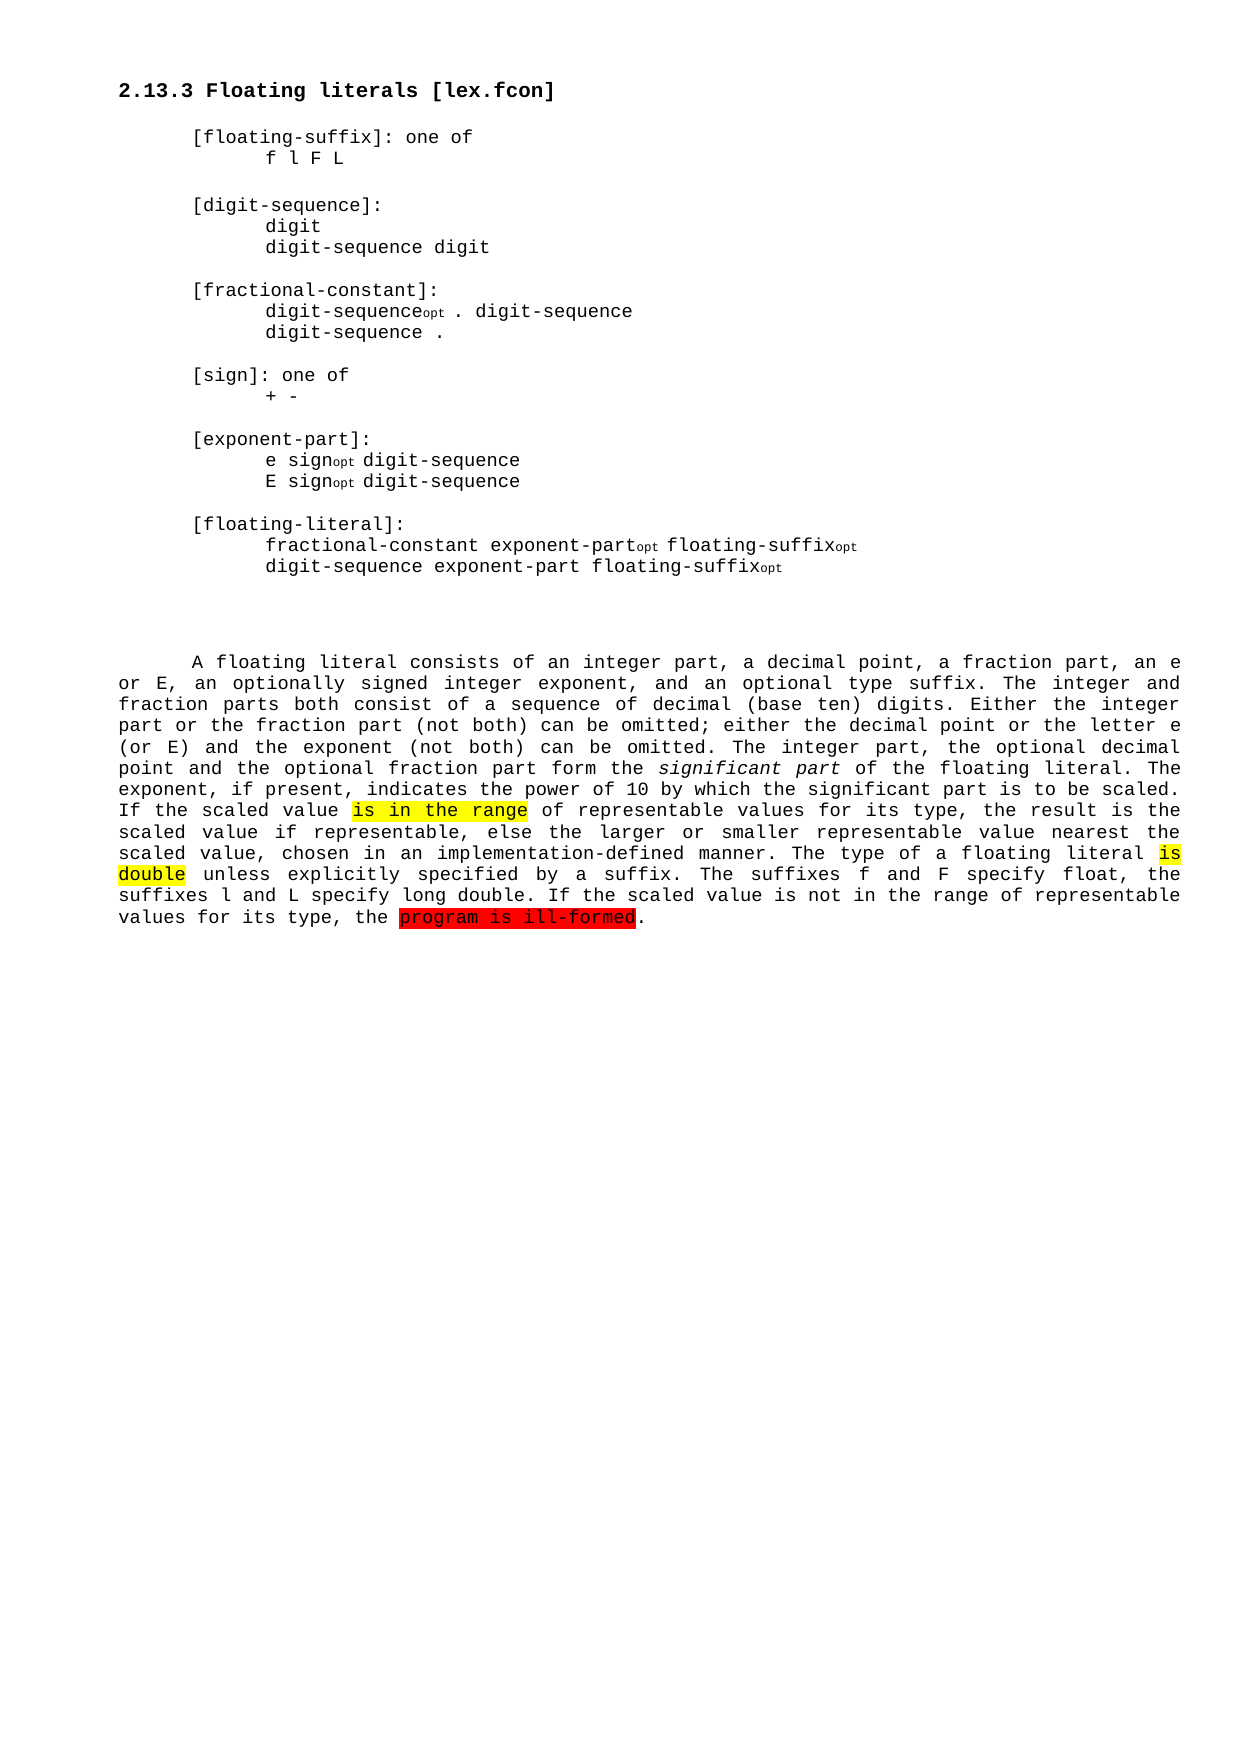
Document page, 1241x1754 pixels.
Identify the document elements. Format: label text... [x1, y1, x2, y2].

text digit-sequenceopt . digit-sequence [118, 302, 1181, 323]
text fractional-constant exponent-partopt floating-suffixopt [118, 536, 1181, 557]
text 2.13.3 Floating literals [lex.fcon] [118, 80, 1181, 104]
text digit [118, 217, 1181, 238]
text [fractional-constant]: [118, 281, 1181, 302]
text [floating-suffix]: one of [118, 128, 1181, 149]
text A floating literal consists of an integer part, a decimal point, a fraction part, an e or E, an optionally signed integer exponent, and an optional type suffix. The integer and fraction parts both consist of a sequence of decimal (base ten) digits. Either the integer part or the fraction part (not both) can be omitted; either the decimal point or the letter e (or E) and the exponent (not both) can be omitted. The integer part, the optional decimal point and the optional fraction part form the significant part of the floating literal. The exponent, if present, indicates the power of 10 by which the significant part is to be scaled. If the scaled value is in the range of representable values for its type, the result is the scaled value if representable, else the larger or smaller representable value nearest the scaled value, chosen in an implementation-defined manner. The type of a floating literal is double unless explicitly specified by a suffix. The suffixes f and F specify float, the suffixes l and L specify long double. If the scaled value is not in the range of representable values for its type, the program is ill-formed. [118, 650, 1181, 929]
text [exponent-part]: [118, 429, 1181, 451]
text [digit-sequence]: [118, 196, 1181, 217]
text digit-sequence digit [118, 238, 1181, 259]
text digit-sequence . [118, 323, 1181, 344]
text + - [118, 387, 1181, 408]
text f l F L [118, 149, 1181, 170]
text E signopt digit-sequence [118, 472, 1181, 493]
text e signopt digit-sequence [118, 451, 1181, 472]
text [floating-literal]: [118, 514, 1181, 536]
text digit-sequence exponent-part floating-suffixopt [118, 557, 1181, 578]
text [sign]: one of [118, 366, 1181, 387]
